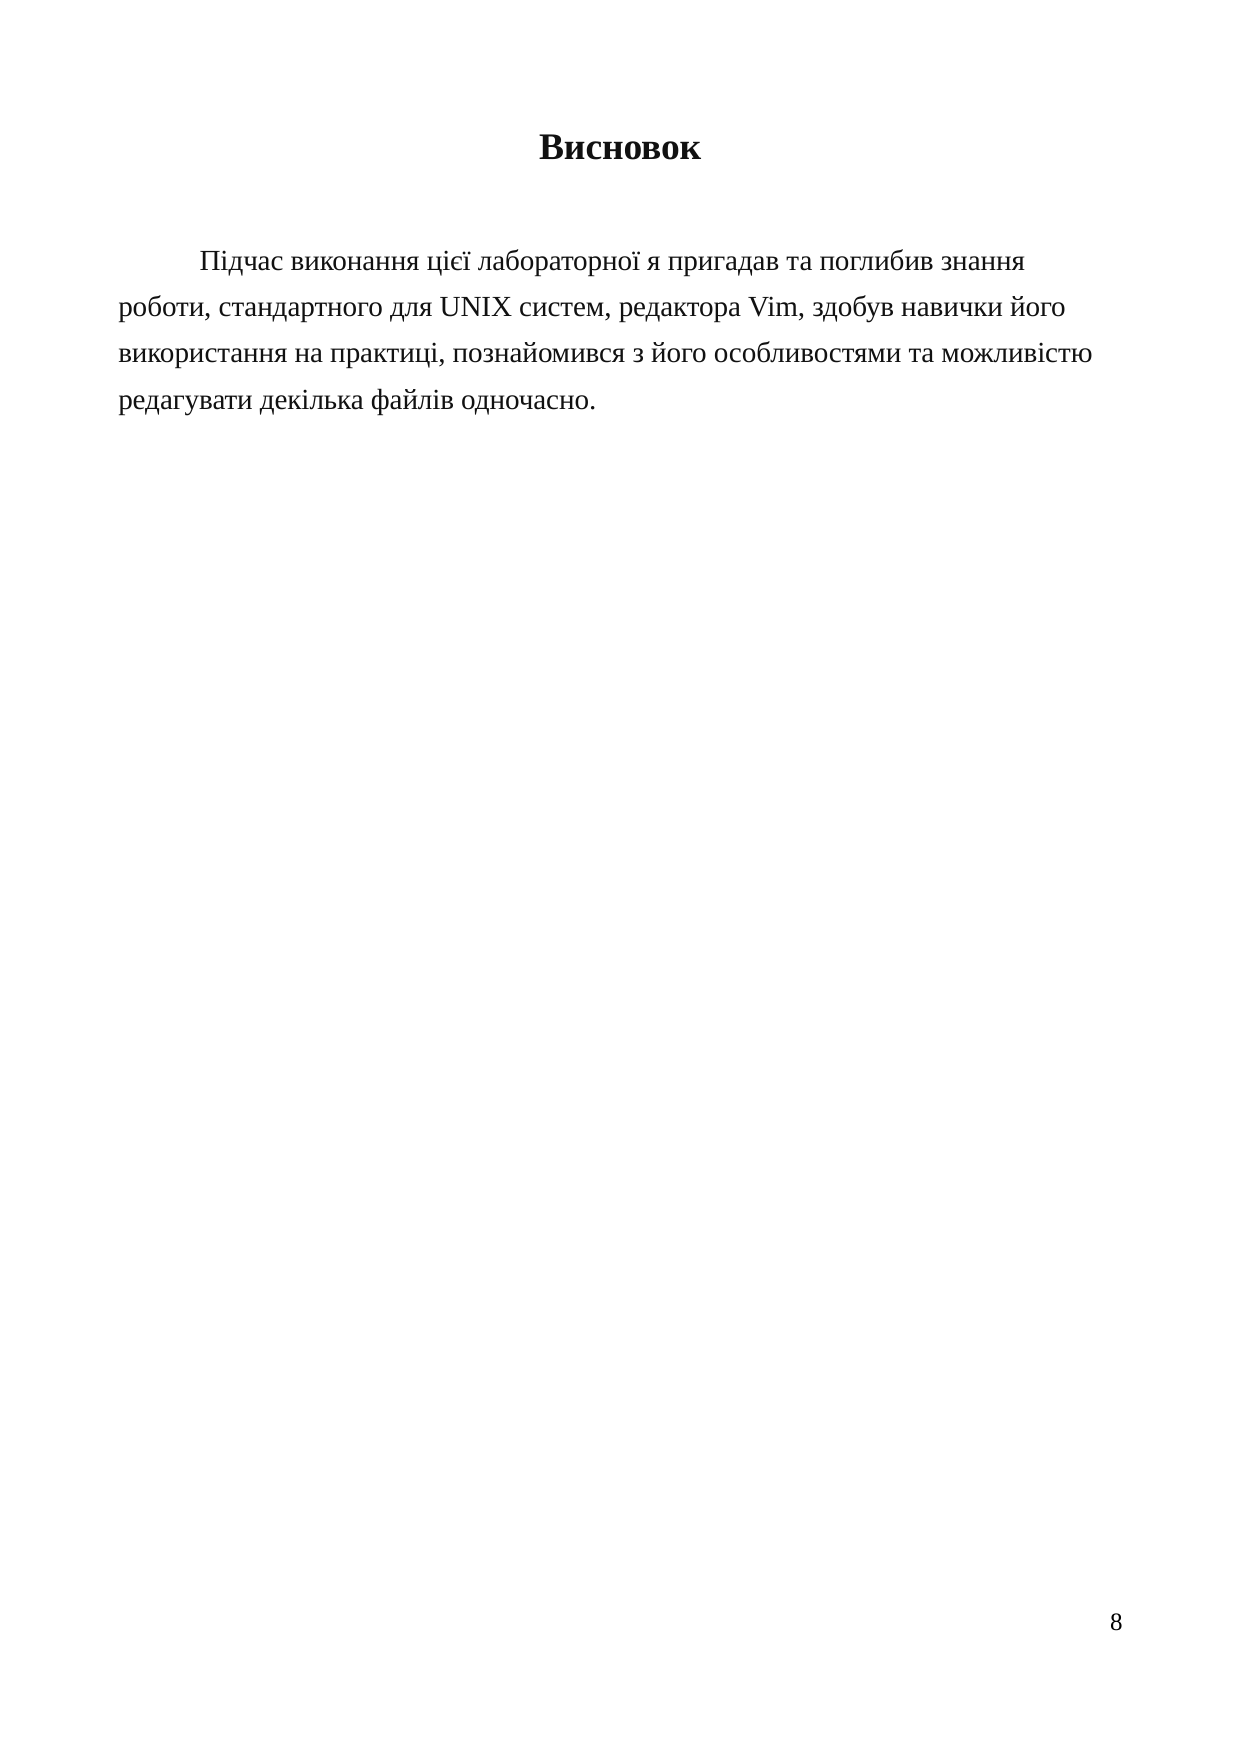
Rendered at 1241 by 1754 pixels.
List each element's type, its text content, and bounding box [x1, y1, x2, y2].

list Висновок [118, 124, 1122, 167]
list Підчас виконання цієї лабораторної я пригадав та поглибив знання роботи, стандартного для UNIX систем, редактора Vim, здобув навички його використання на практиці, познайомився з його особливостями та можливістю редагувати декілька файлів одночасно. [118, 243, 1122, 415]
